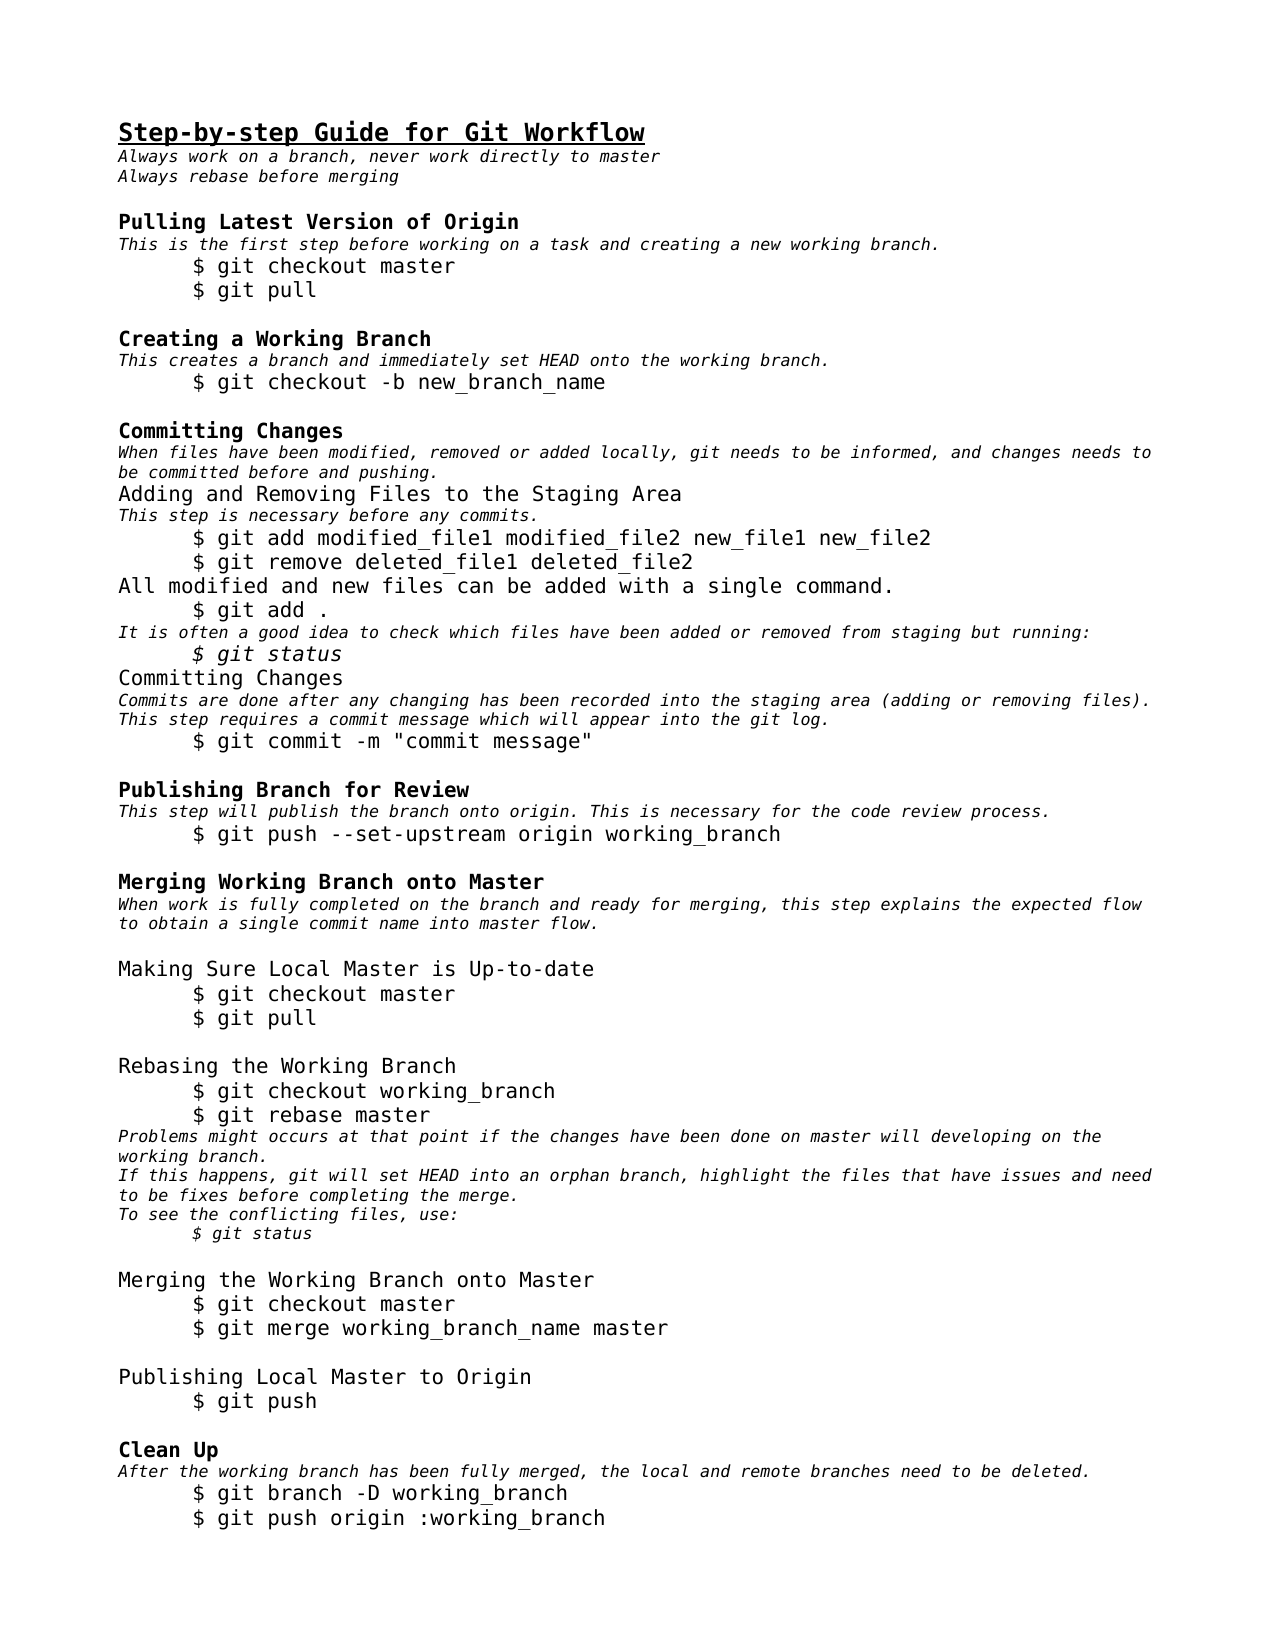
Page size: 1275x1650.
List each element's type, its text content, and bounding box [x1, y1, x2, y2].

text $ git push [118, 1389, 1157, 1413]
text $ git pull [118, 278, 1157, 302]
text $ git push origin :working_branch [118, 1506, 1157, 1530]
text Committing Changes [118, 419, 1157, 443]
text Rebasing the Working Branch [118, 1054, 1157, 1079]
text This is the first step before working on a task and creating a new working branch. [118, 234, 1157, 254]
text Pulling Latest Version of Origin [118, 210, 1157, 234]
text $ git checkout master [118, 982, 1157, 1006]
text Publishing Branch for Review [118, 778, 1157, 802]
text Step-by-step Guide for Git Workflow [118, 118, 1157, 147]
text $ git remove deleted_file1 deleted_file2 [118, 550, 1157, 574]
text Commits are done after any changing has been recorded into the staging area (adding or removing files). This step requires a commit message which will appear into the git log. [118, 691, 1157, 729]
text Always work on a branch, never work directly to master [118, 147, 1157, 167]
text $ git pull [118, 1006, 1157, 1030]
text $ git status [118, 642, 1157, 666]
text $ git branch -D working_branch [118, 1481, 1157, 1506]
text This step is necessary before any commits. [118, 506, 1157, 526]
text This creates a branch and immediately set HEAD onto the working branch. [118, 351, 1157, 370]
text Clean Up [118, 1438, 1157, 1462]
text $ git rebase master [118, 1103, 1157, 1127]
text When work is fully completed on the branch and ready for merging, this step explains the expected flow to obtain a single commit name into master flow. [118, 894, 1157, 933]
text To see the conflicting files, use: [118, 1205, 1157, 1224]
text $ git status [118, 1224, 1157, 1243]
text Making Sure Local Master is Up-to-date [118, 957, 1157, 982]
text $ git checkout master [118, 254, 1157, 278]
text If this happens, git will set HEAD into an orphan branch, highlight the files that have issues and need to be fixes before completing the merge. [118, 1166, 1157, 1205]
text Merging the Working Branch onto Master [118, 1268, 1157, 1292]
text Merging Working Branch onto Master [118, 870, 1157, 894]
text It is often a good idea to check which files have been added or removed from staging but running: [118, 623, 1157, 642]
text Adding and Removing Files to the Staging Area [118, 482, 1157, 506]
text Problems might occurs at that point if the changes have been done on master will developing on the working branch. [118, 1127, 1157, 1166]
text Committing Changes [118, 666, 1157, 691]
text $ git checkout working_branch [118, 1079, 1157, 1103]
text $ git push --set-upstream origin working_branch [118, 822, 1157, 846]
text $ git checkout master [118, 1292, 1157, 1316]
text $ git merge working_branch_name master [118, 1316, 1157, 1341]
text $ git add modified_file1 modified_file2 new_file1 new_file2 [118, 526, 1157, 550]
text Creating a Working Branch [118, 327, 1157, 351]
text Publishing Local Master to Origin [118, 1365, 1157, 1389]
text $ git checkout -b new_branch_name [118, 370, 1157, 395]
text $ git add . [118, 598, 1157, 623]
text Always rebase before merging [118, 167, 1157, 186]
text When files have been modified, removed or added locally, git needs to be informed, and changes needs to be committed before and pushing. [118, 443, 1157, 482]
text All modified and new files can be added with a single command. [118, 574, 1157, 598]
text $ git commit -m "commit message" [118, 729, 1157, 754]
text After the working branch has been fully merged, the local and remote branches need to be deleted. [118, 1462, 1157, 1481]
text This step will publish the branch onto origin. This is necessary for the code review process. [118, 802, 1157, 822]
